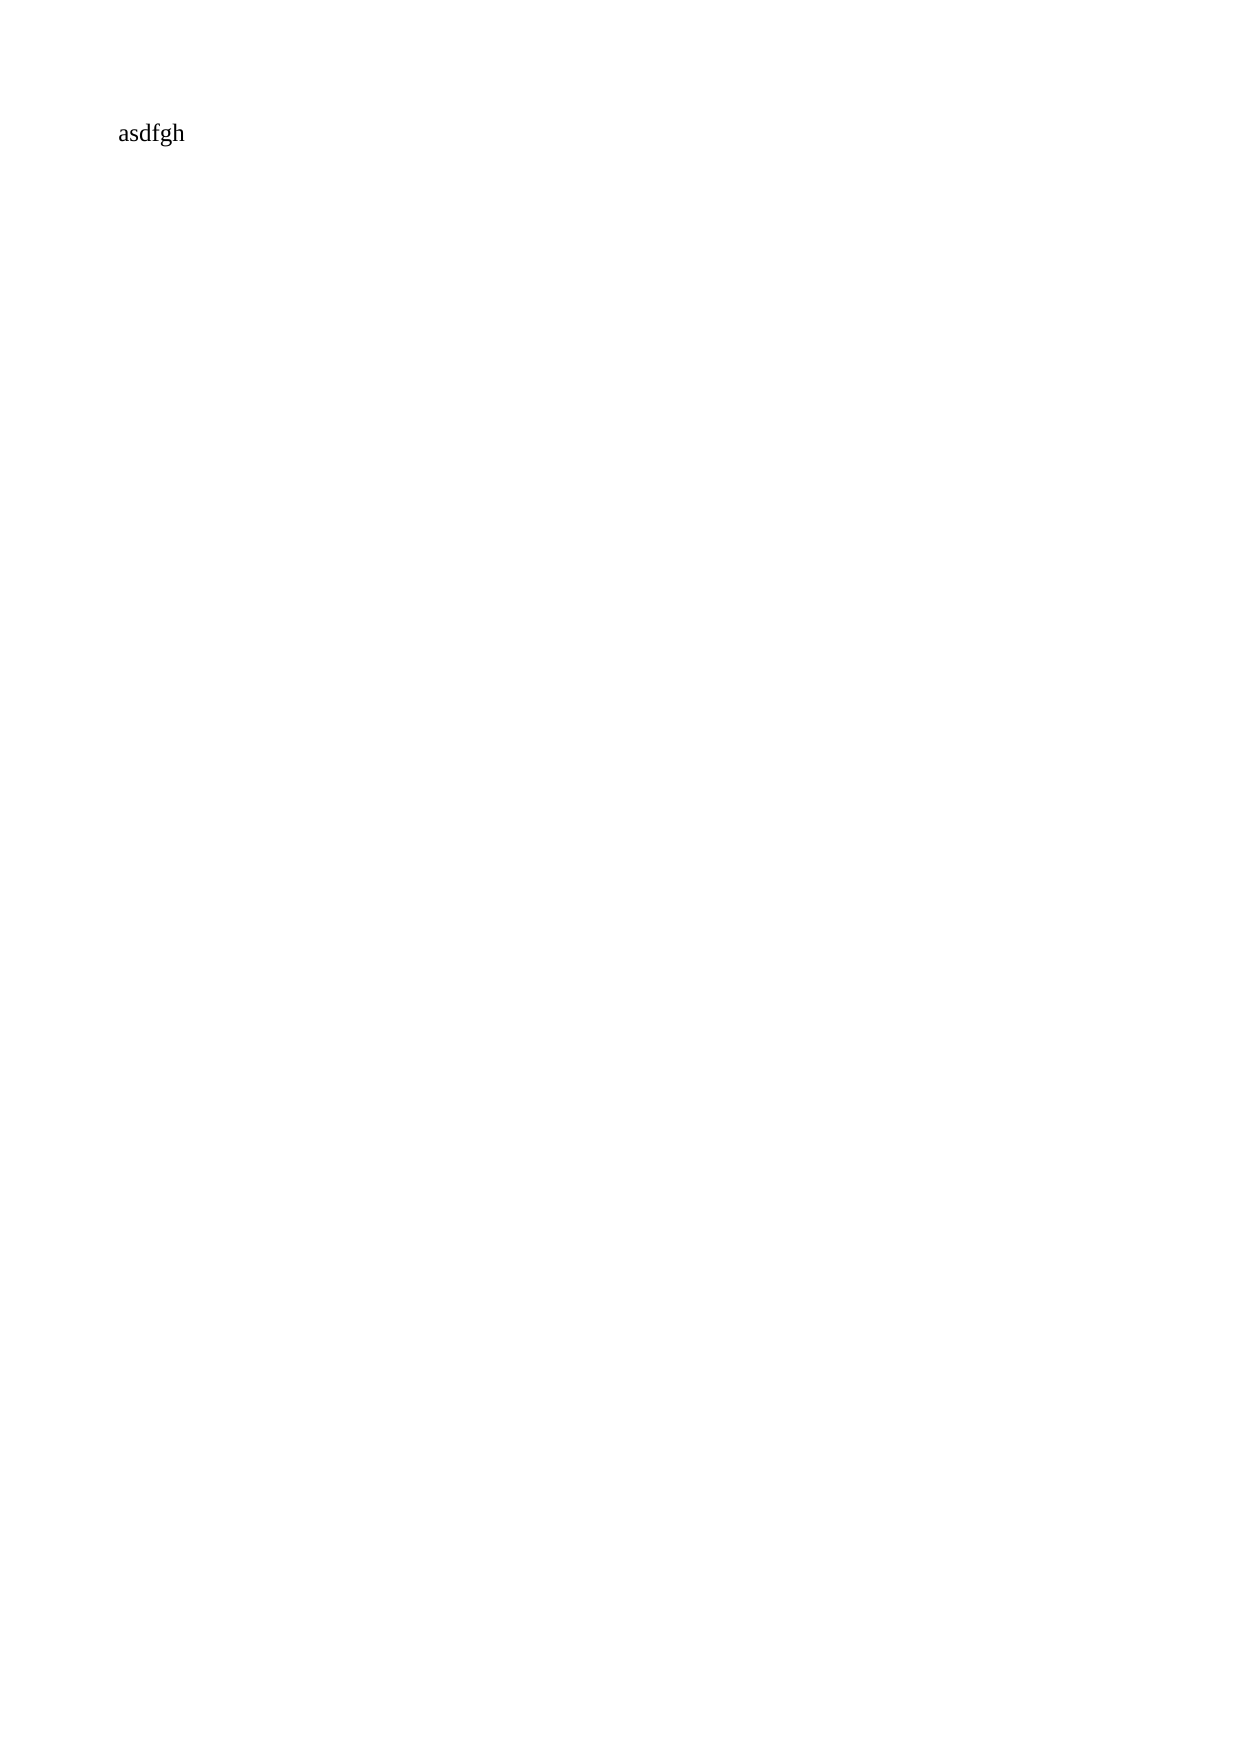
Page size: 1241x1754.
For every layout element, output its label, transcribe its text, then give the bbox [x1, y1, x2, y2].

text asdfgh [118, 118, 1122, 147]
